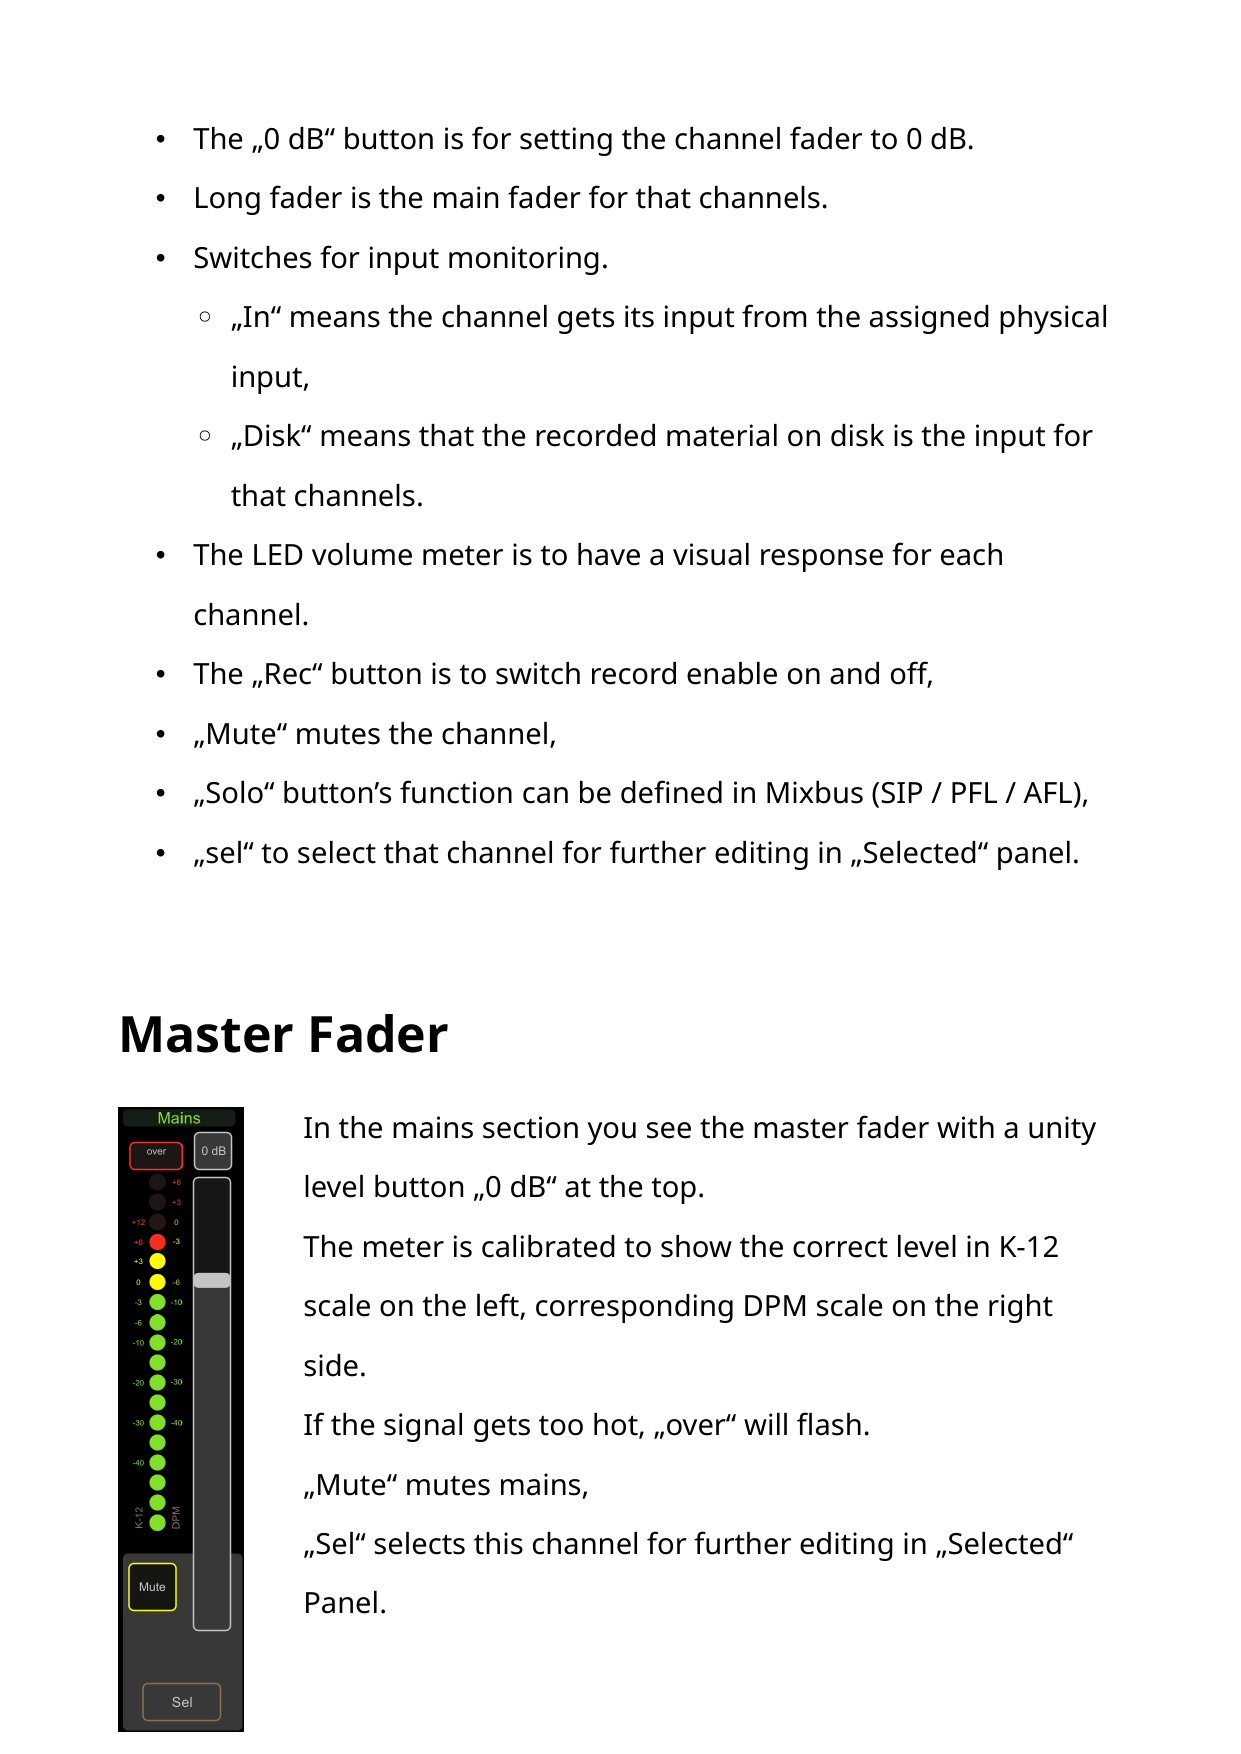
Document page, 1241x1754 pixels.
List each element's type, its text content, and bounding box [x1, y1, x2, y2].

text The meter is calibrated to show the correct level in K-12 scale on the left, corresponding DPM scale on the right side. [244, 1226, 1122, 1384]
text „Mute“ mutes mains, [244, 1464, 1122, 1503]
list „Mute“ mutes the channel, [156, 713, 1122, 753]
list „Solo“ button’s function can be defined in Mixbus (SIP / PFL / AFL), [156, 772, 1122, 812]
text „Sel“ selects this channel for further editing in „Selected“ Panel. [244, 1523, 1122, 1622]
list Long fader is the main fader for that channels. [156, 178, 1122, 217]
list „Disk“ means that the recorded material on disk is the input for that channels. [193, 416, 1122, 515]
list The LED volume meter is to have a visual response for each channel. [156, 534, 1122, 634]
list „sel“ to select that channel for further editing in „Selected“ panel. [156, 832, 1122, 872]
list „In“ means the channel gets its input from the assigned physical input, [193, 297, 1122, 396]
picture [118, 1107, 244, 1732]
list Switches for input monitoring. [156, 237, 1122, 277]
text If the signal gets too hot, „over“ will flash. [244, 1404, 1122, 1444]
text In the mains section you see the master fader with a unity level button „0 dB“ at the top. [244, 1107, 1122, 1206]
text Master Fader [118, 999, 1122, 1067]
list The „0 dB“ button is for setting the channel fader to 0 dB. [156, 118, 1122, 158]
list The „Rec“ button is to switch record enable on and off, [156, 653, 1122, 693]
